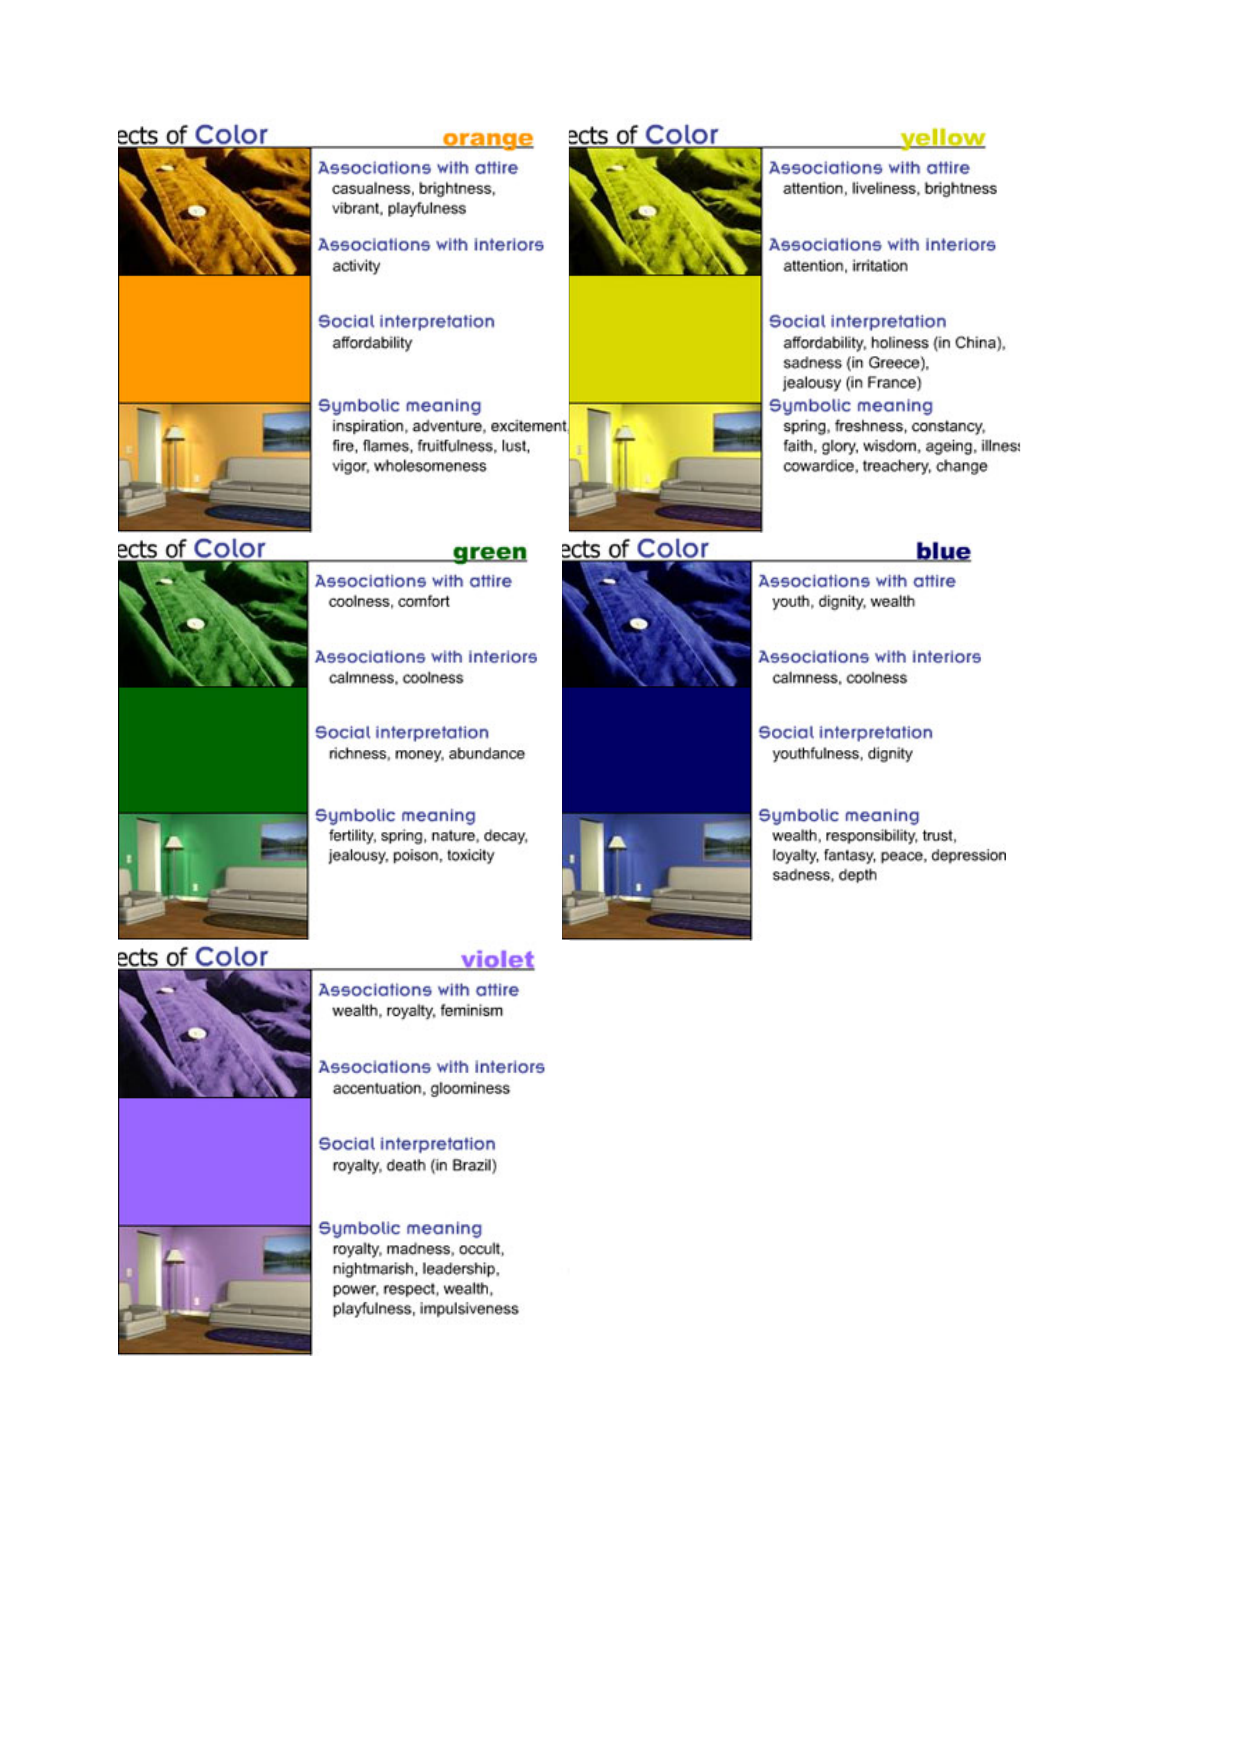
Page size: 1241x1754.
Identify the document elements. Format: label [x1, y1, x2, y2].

picture [118, 118, 1021, 1356]
